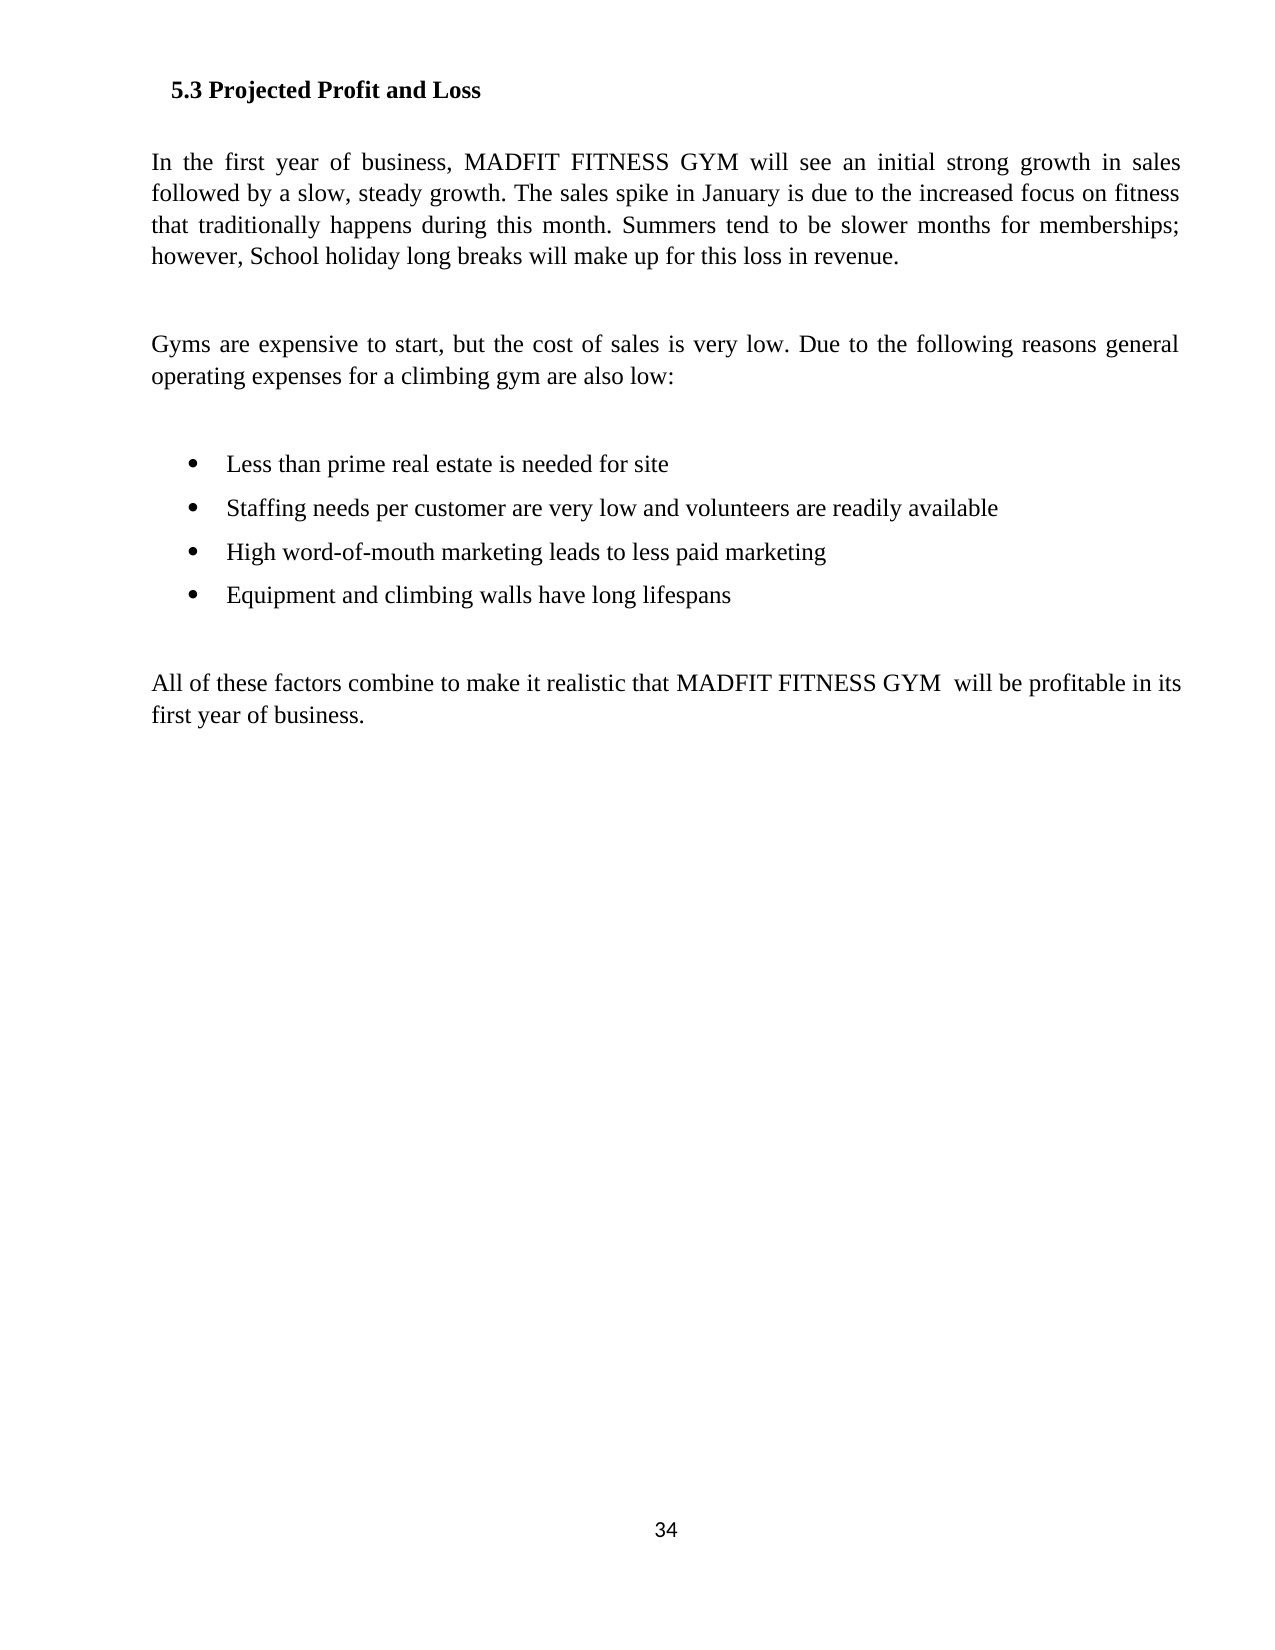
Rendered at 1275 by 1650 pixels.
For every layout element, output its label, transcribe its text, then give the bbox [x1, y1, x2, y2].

list Staffing needs per customer are very low and volunteers are readily available [188, 493, 1181, 521]
list Less than prime real estate is needed for site [188, 449, 1181, 477]
text In the first year of business, MADFIT FITNESS GYM will see an initial strong growth in sales followed by a slow, steady growth. The sales spike in January is due to the increased focus on fitness that traditionally happens during this month. Summers tend to be slower months for memberships; however, School holiday long breaks will make up for this loss in revenue. [151, 147, 1181, 270]
list Equipment and climbing walls have long lifespans [188, 581, 1181, 609]
list High word-of-mouth marketing leads to less paid marketing [188, 537, 1181, 565]
text All of these factors combine to make it realistic that MADFIT FITNESS GYM will be profitable in its first year of business. [151, 668, 1181, 729]
subtitle 5.3 Projected Profit and Loss [171, 75, 1181, 104]
text Gyms are expensive to start, but the cost of sales is very low. Due to the following reasons general operating expenses for a climbing gym are also low: [151, 329, 1181, 389]
